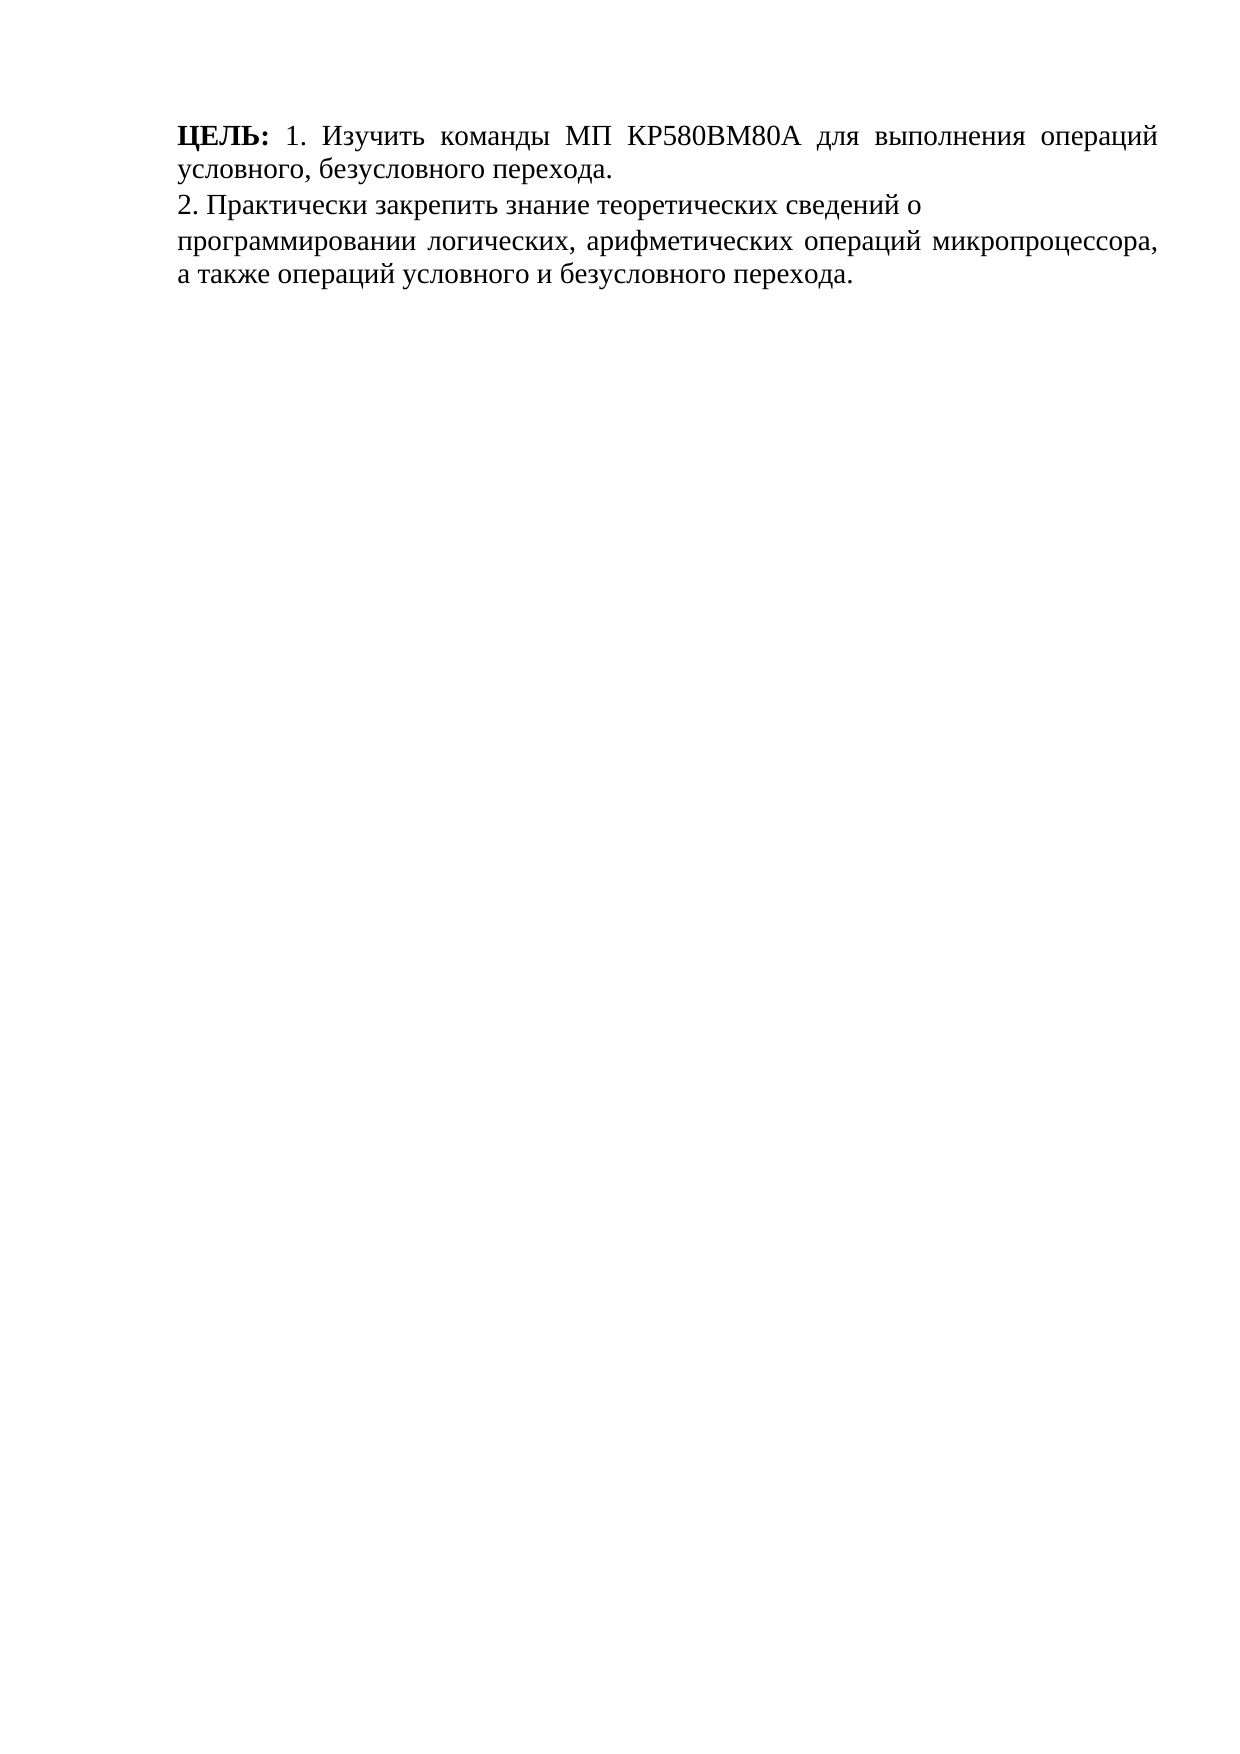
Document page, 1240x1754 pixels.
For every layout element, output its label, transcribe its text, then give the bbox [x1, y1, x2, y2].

text 2. Практически закрепить знание теоретических сведений о [177, 187, 1159, 221]
text ЦЕЛЬ: 1. Изучить команды МП КР580ВМ80А для выполнения операций условного, безусловного перехода. [177, 118, 1159, 185]
text программировании логических, арифметических операций микропроцессора, а также операций условного и безусловного перехода. [177, 223, 1159, 290]
